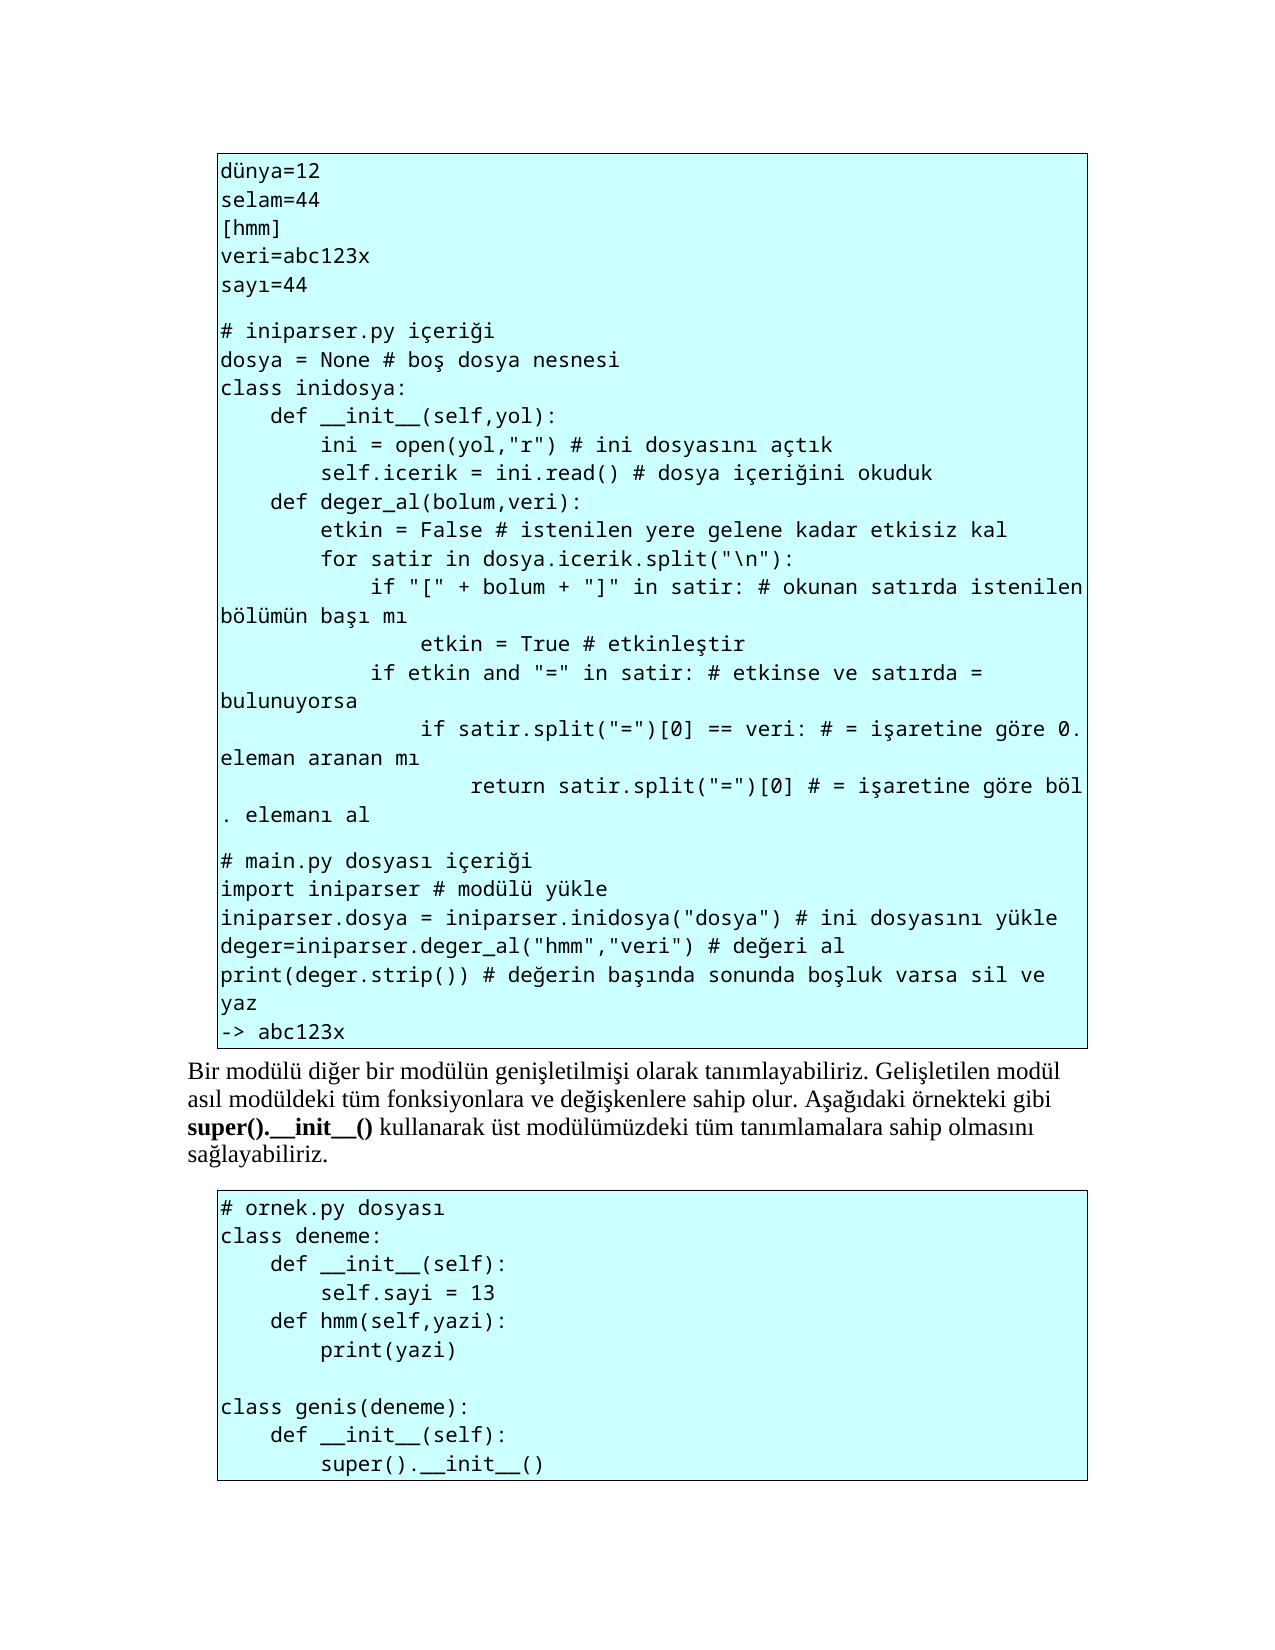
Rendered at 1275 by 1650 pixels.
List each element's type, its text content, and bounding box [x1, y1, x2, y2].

text # main.py dosyası içeriği import iniparser # modülü yükle iniparser.dosya = iniparser.inidosya("dosya") # ini dosyasını yükle deger=iniparser.deger_al("hmm","veri") # değeri al print(deger.strip()) # değerin başında sonunda boşluk varsa sil ve yaz -> abc123x [218, 843, 1087, 1048]
text Bir modülü diğer bir modülün genişletilmişi olarak tanımlayabiliriz. Gelişletilen modül asıl modüldeki tüm fonksiyonlara ve değişkenlere sahip olur. Aşağıdaki örnekteki gibi super().__init__() kullanarak üst modülümüzdeki tüm tanımlamalara sahip olmasını sağlayabiliriz. [187, 1057, 1087, 1168]
text # iniparser.py içeriği dosya = None # boş dosya nesnesi class inidosya: def __init__(self,yol): ini = open(yol,"r") # ini dosyasını açtık self.icerik = ini.read() # dosya içeriğini okuduk def deger_al(bolum,veri): etkin = False # istenilen yere gelene kadar etkisiz kal for satir in dosya.icerik.split("\n"): if "[" + bolum + "]" in satir: # okunan satırda istenilen bölümün başı mı etkin = True # etkinleştir if etkin and "=" in satir: # etkinse ve satırda = bulunuyorsa if satir.split("=")[0] == veri: # = işaretine göre 0. eleman aranan mı return satir.split("=")[0] # = işaretine göre böl . elemanı al [218, 313, 1087, 828]
text # ornek.py dosyası class deneme: def __init__(self): self.sayi = 13 def hmm(self,yazi): print(yazi) class genis(deneme): def __init__(self): super().__init__() [218, 1191, 1087, 1480]
text dünya=12 selam=44 [hmm] veri=abc123x sayı=44 [218, 154, 1087, 298]
